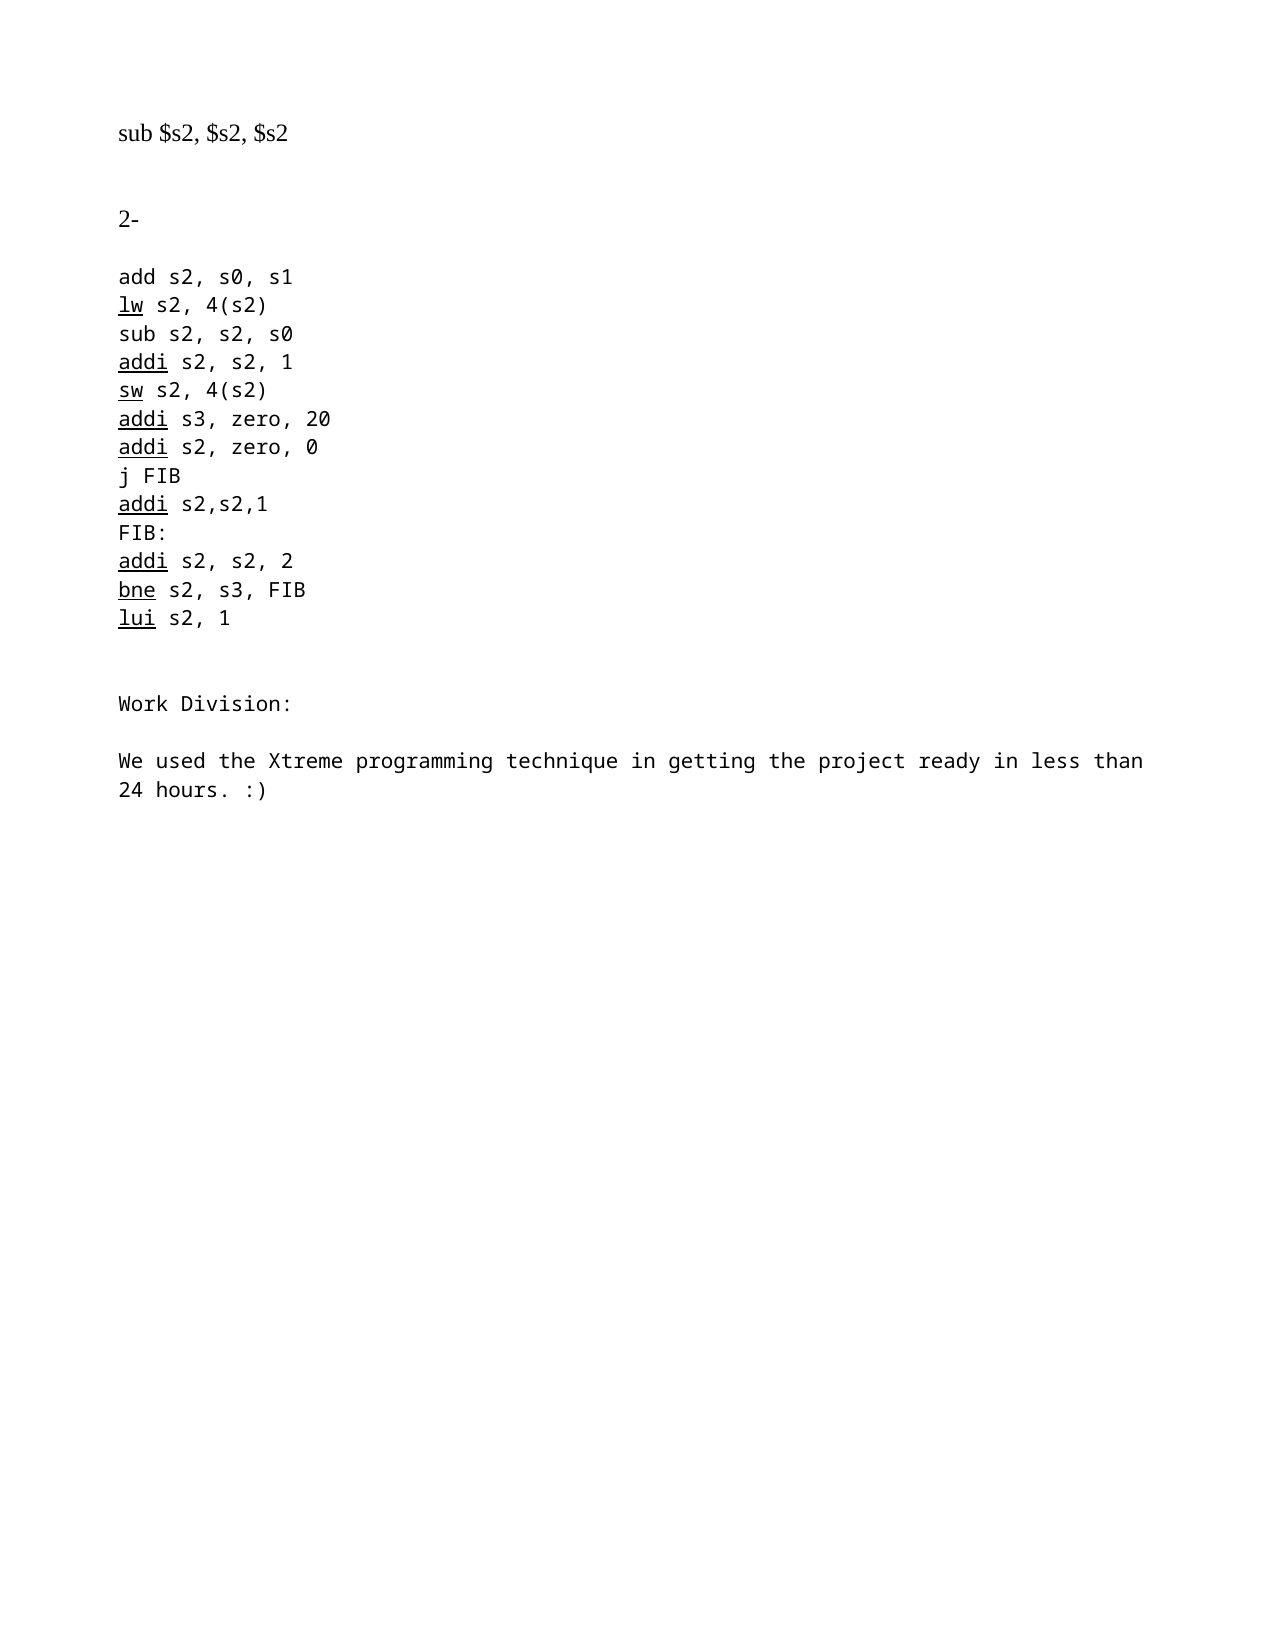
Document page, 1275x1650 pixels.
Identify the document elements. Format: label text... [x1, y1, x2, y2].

text Work Division: [118, 689, 1157, 717]
text sub $s2, $s2, $s2 [118, 118, 1157, 147]
text FIB: [118, 518, 1157, 546]
text add s2, s0, s1 [118, 262, 1157, 290]
text addi s2, s2, 1 [118, 347, 1157, 376]
text lw s2, 4(s2) [118, 290, 1157, 319]
text addi s2, s2, 2 [118, 546, 1157, 575]
text j FIB [118, 461, 1157, 489]
text addi s2,s2,1 [118, 489, 1157, 518]
text bne s2, s3, FIB [118, 575, 1157, 603]
text sw s2, 4(s2) [118, 376, 1157, 404]
text 2- [118, 204, 1157, 233]
text We used the Xtreme programming technique in getting the project ready in less than 24 hours. :) [118, 746, 1157, 803]
text sub s2, s2, s0 [118, 319, 1157, 347]
text lui s2, 1 [118, 603, 1157, 632]
text addi s3, zero, 20 [118, 404, 1157, 432]
text addi s2, zero, 0 [118, 432, 1157, 461]
